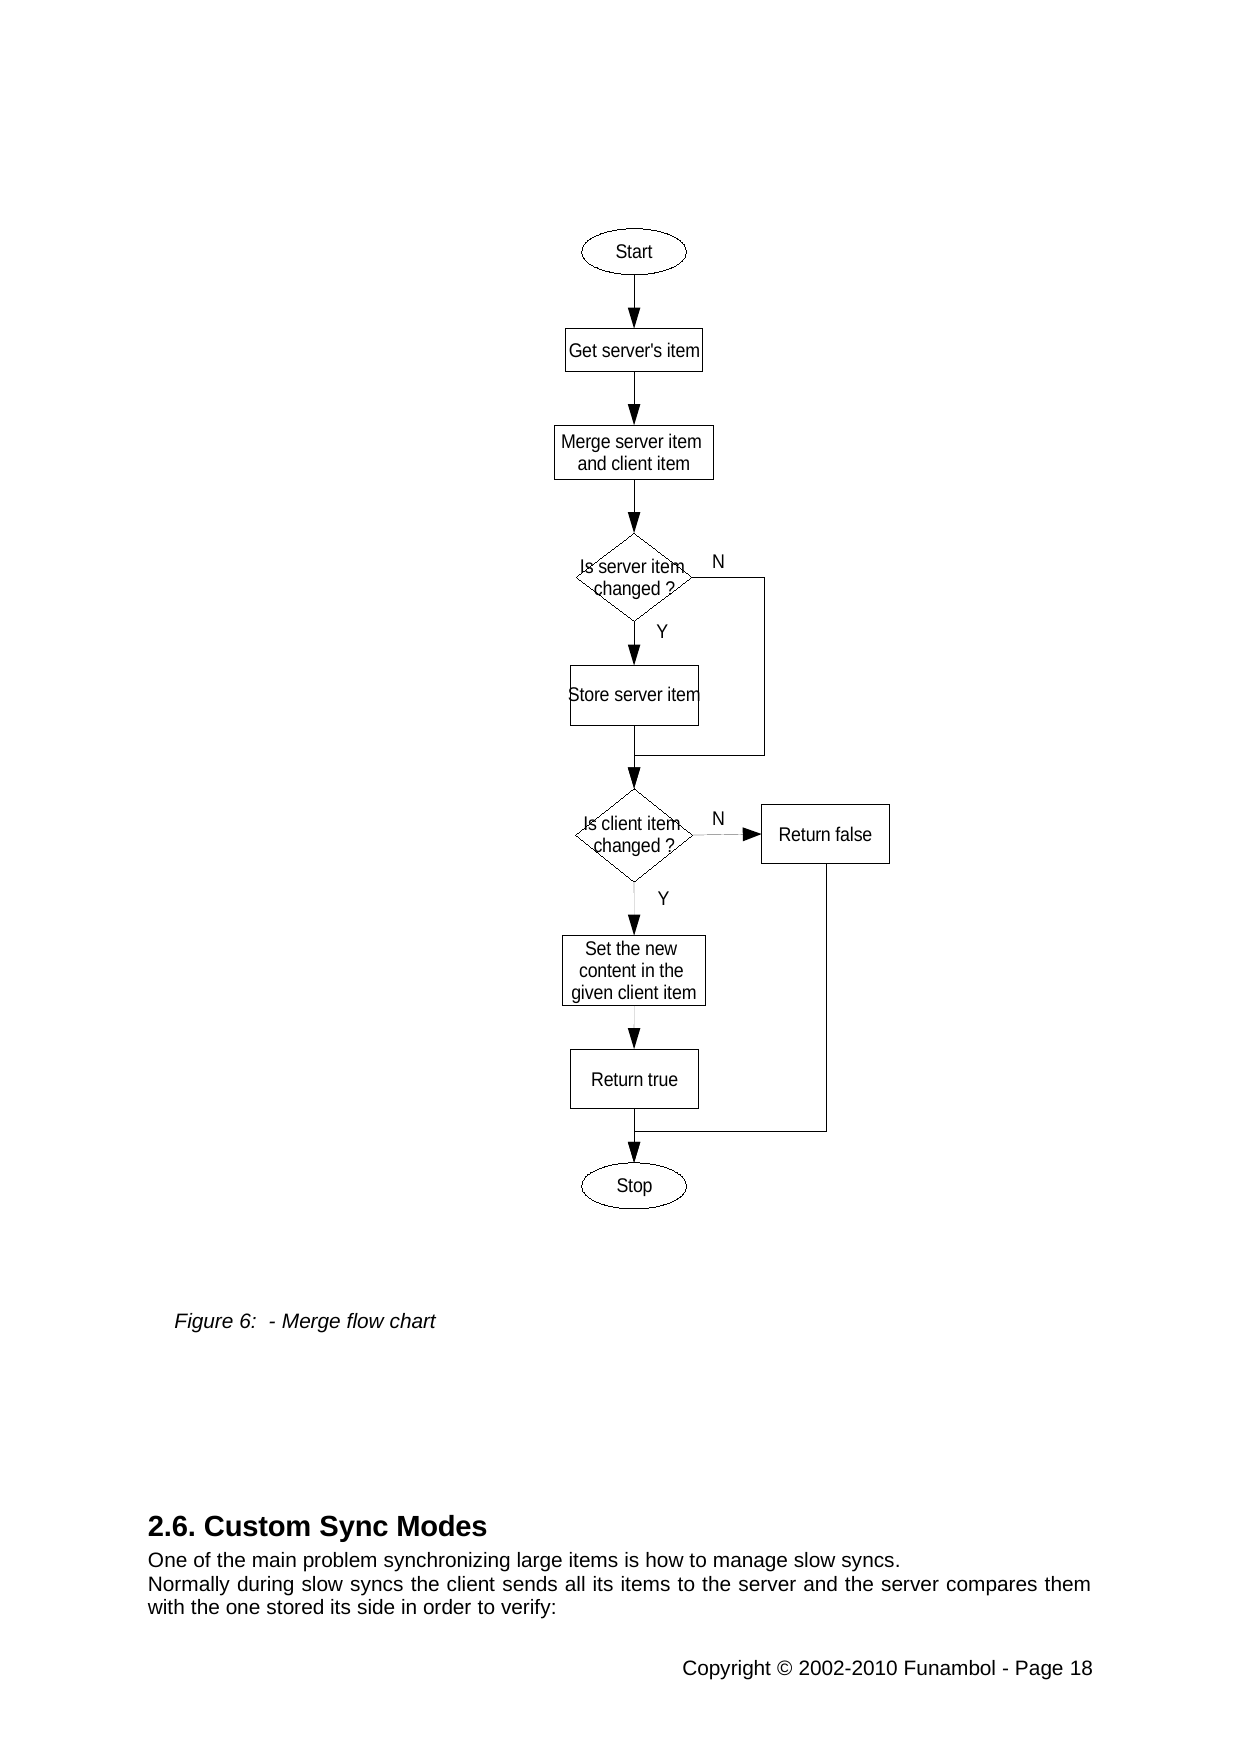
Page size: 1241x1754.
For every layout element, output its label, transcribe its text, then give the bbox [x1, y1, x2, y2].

subtitle Custom Sync Modes [148, 1510, 1092, 1542]
text One of the main problem synchronizing large items is how to manage slow syncs. Normally during slow syncs the client sends all its items to the server and the server compares them with the one stored its side in order to verify: [148, 1548, 1092, 1619]
text Figure 6: - Merge flow chart [174, 1310, 1066, 1333]
